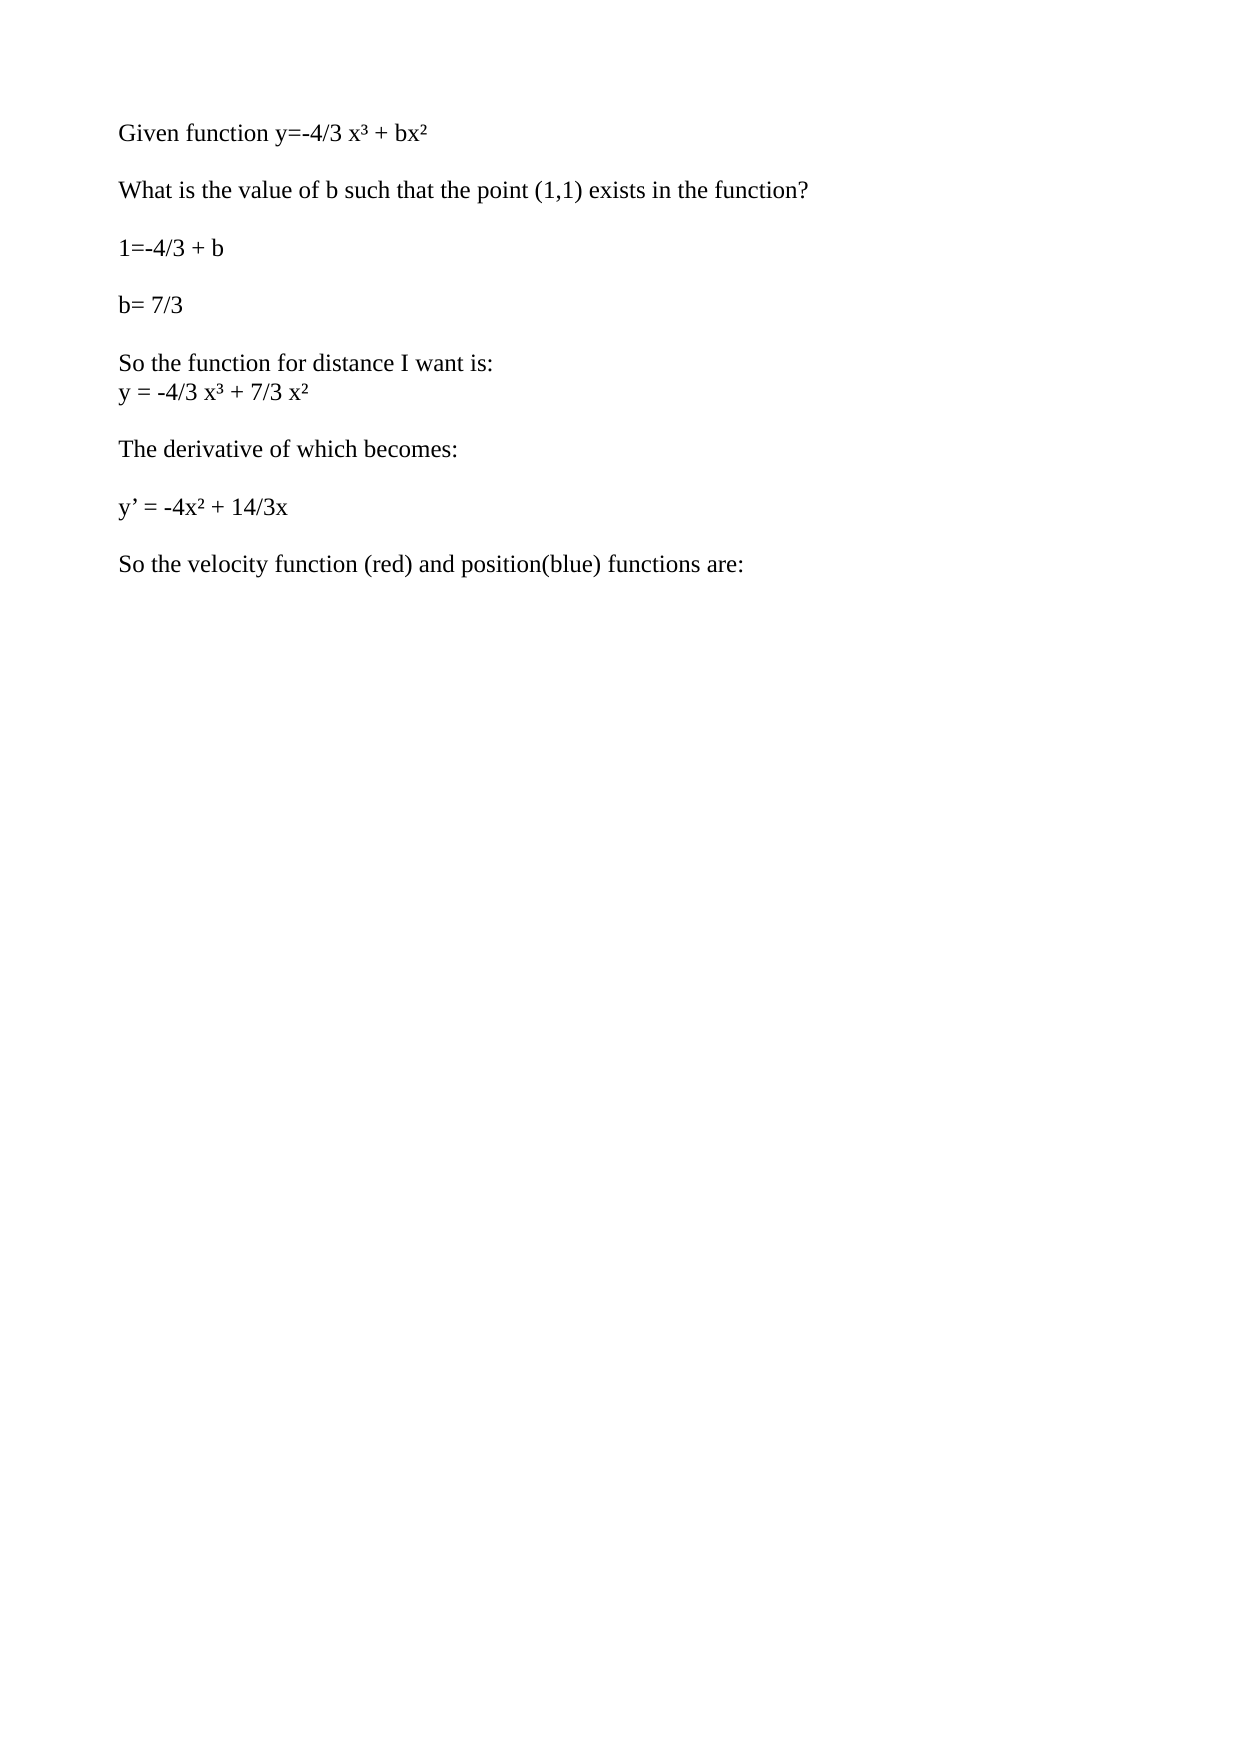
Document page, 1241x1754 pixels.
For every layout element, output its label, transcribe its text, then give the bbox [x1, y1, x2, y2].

text Given function y=-4/3 x³ + bx² [118, 118, 1122, 147]
text 1=-4/3 + b [118, 233, 1122, 262]
text So the function for distance I want is: [118, 348, 1122, 377]
text y’ = -4x² + 14/3x [118, 492, 1122, 521]
text So the velocity function (red) and position(blue) functions are: [118, 549, 1122, 578]
text b= 7/3 [118, 291, 1122, 319]
text The derivative of which becomes: [118, 434, 1122, 463]
text What is the value of b such that the point (1,1) exists in the function? [118, 176, 1122, 204]
text y = -4/3 x³ + 7/3 x² [118, 377, 1122, 406]
